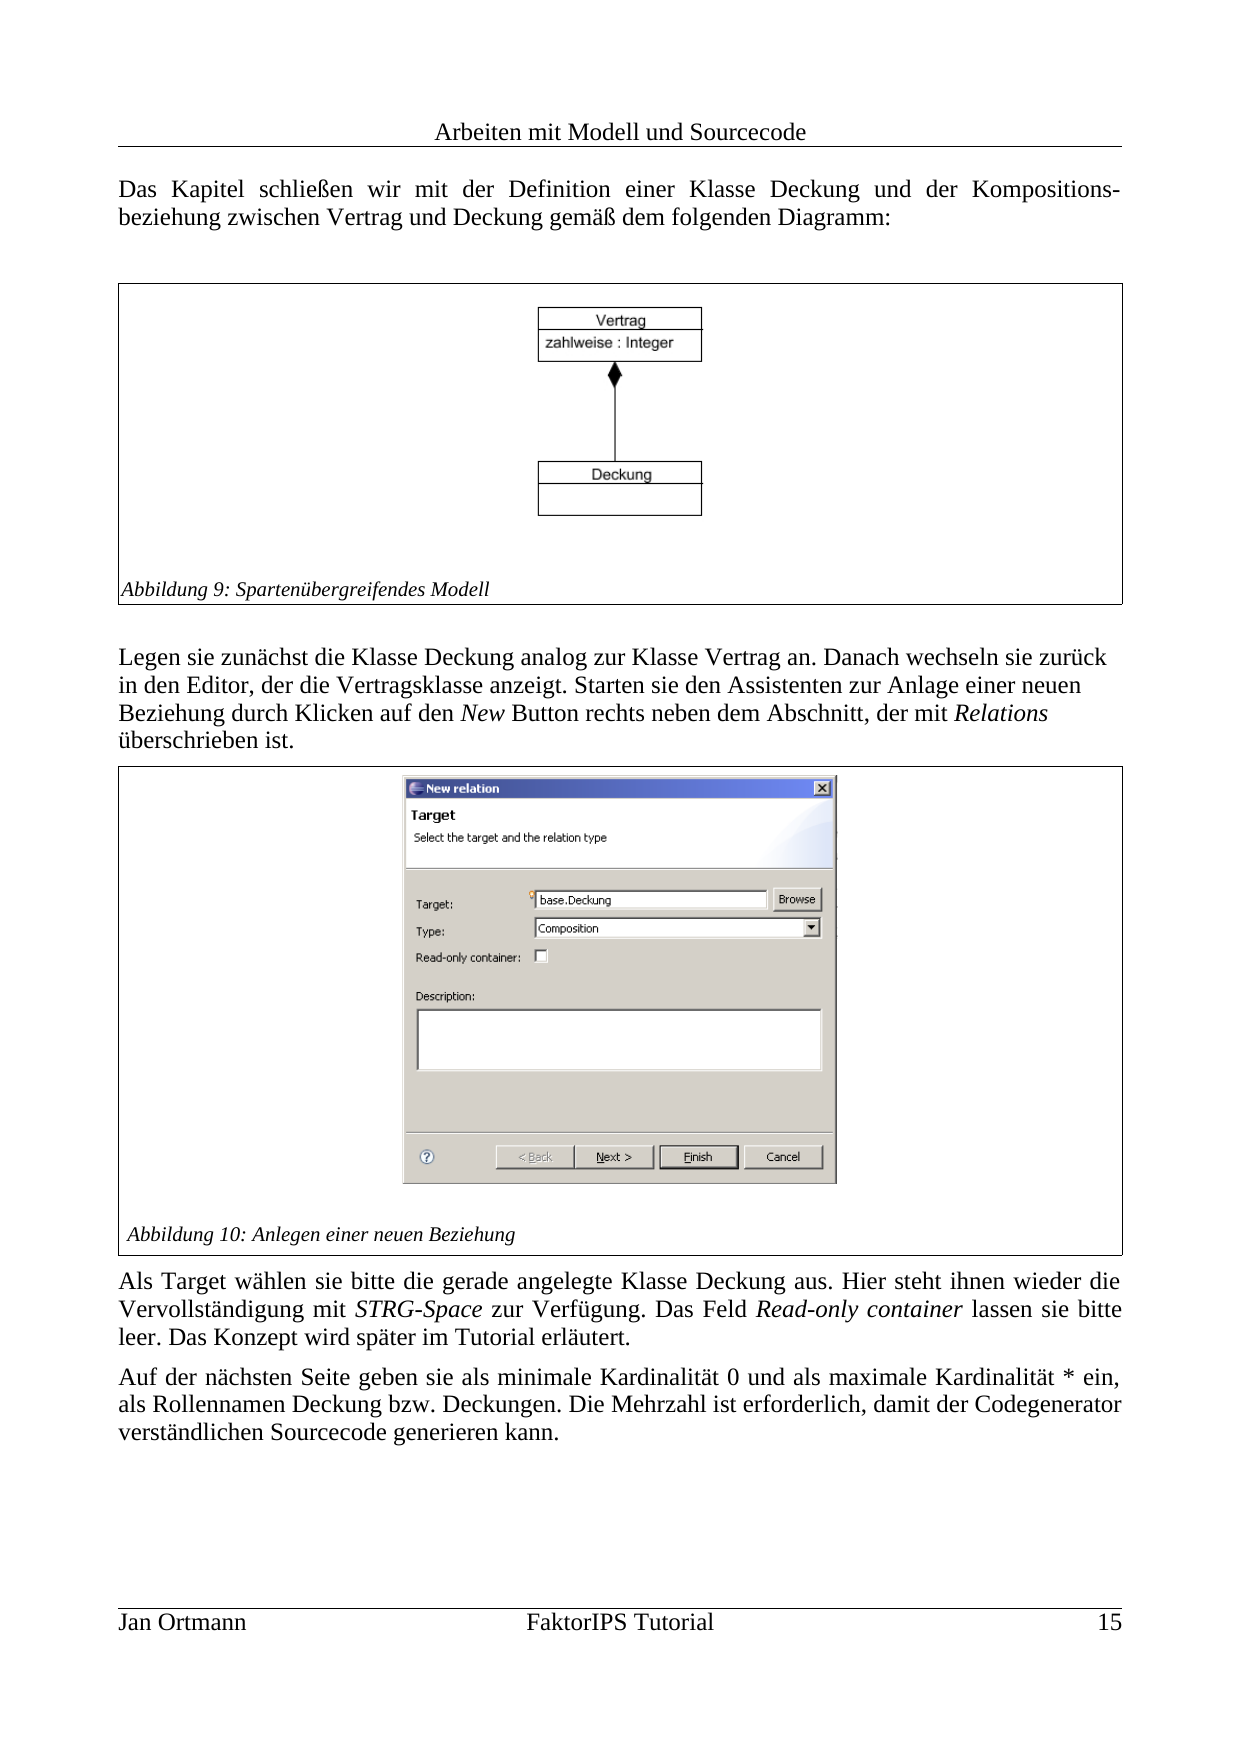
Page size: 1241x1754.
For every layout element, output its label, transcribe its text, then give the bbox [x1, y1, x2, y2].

text Legen sie zunächst die Klasse Deckung analog zur Klasse Vertrag an. Danach wechseln sie zurück in den Editor, der die Vertragsklasse anzeigt. Starten sie den Assistenten zur Anlage einer neuen Beziehung durch Klicken auf den New Button rechts neben dem Abschnitt, der mit Relations überschrieben ist. [118, 643, 1122, 754]
text Abbildung 9: Spartenübergreifendes Modell [121, 578, 1119, 601]
text Das Kapitel schließen wir mit der Definition einer Klasse Deckung und der Kompositions-beziehung zwischen Vertrag und Deckung gemäß dem folgenden Diagramm: [118, 175, 1122, 231]
text Abbildung 10: Anlegen einer neuen Beziehung [127, 1223, 1113, 1246]
text Als Target wählen sie bitte die gerade angelegte Klasse Deckung aus. Hier steht ihnen wieder die Vervollständigung mit STRG-Space zur Verfügung. Das Feld Read-only container lassen sie bitte leer. Das Konzept wird später im Tutorial erläutert. [118, 1256, 1122, 1350]
text [119, 767, 1122, 1255]
text Auf der nächsten Seite geben sie als minimale Kardinalität 0 und als maximale Kardinalität * ein, als Rollennamen Deckung bzw. Deckungen. Die Mehrzahl ist erforderlich, damit der Codegenerator verständlichen Sourcecode generieren kann. [118, 1363, 1122, 1446]
picture [516, 286, 724, 538]
text [118, 754, 1122, 766]
picture [402, 775, 838, 1184]
